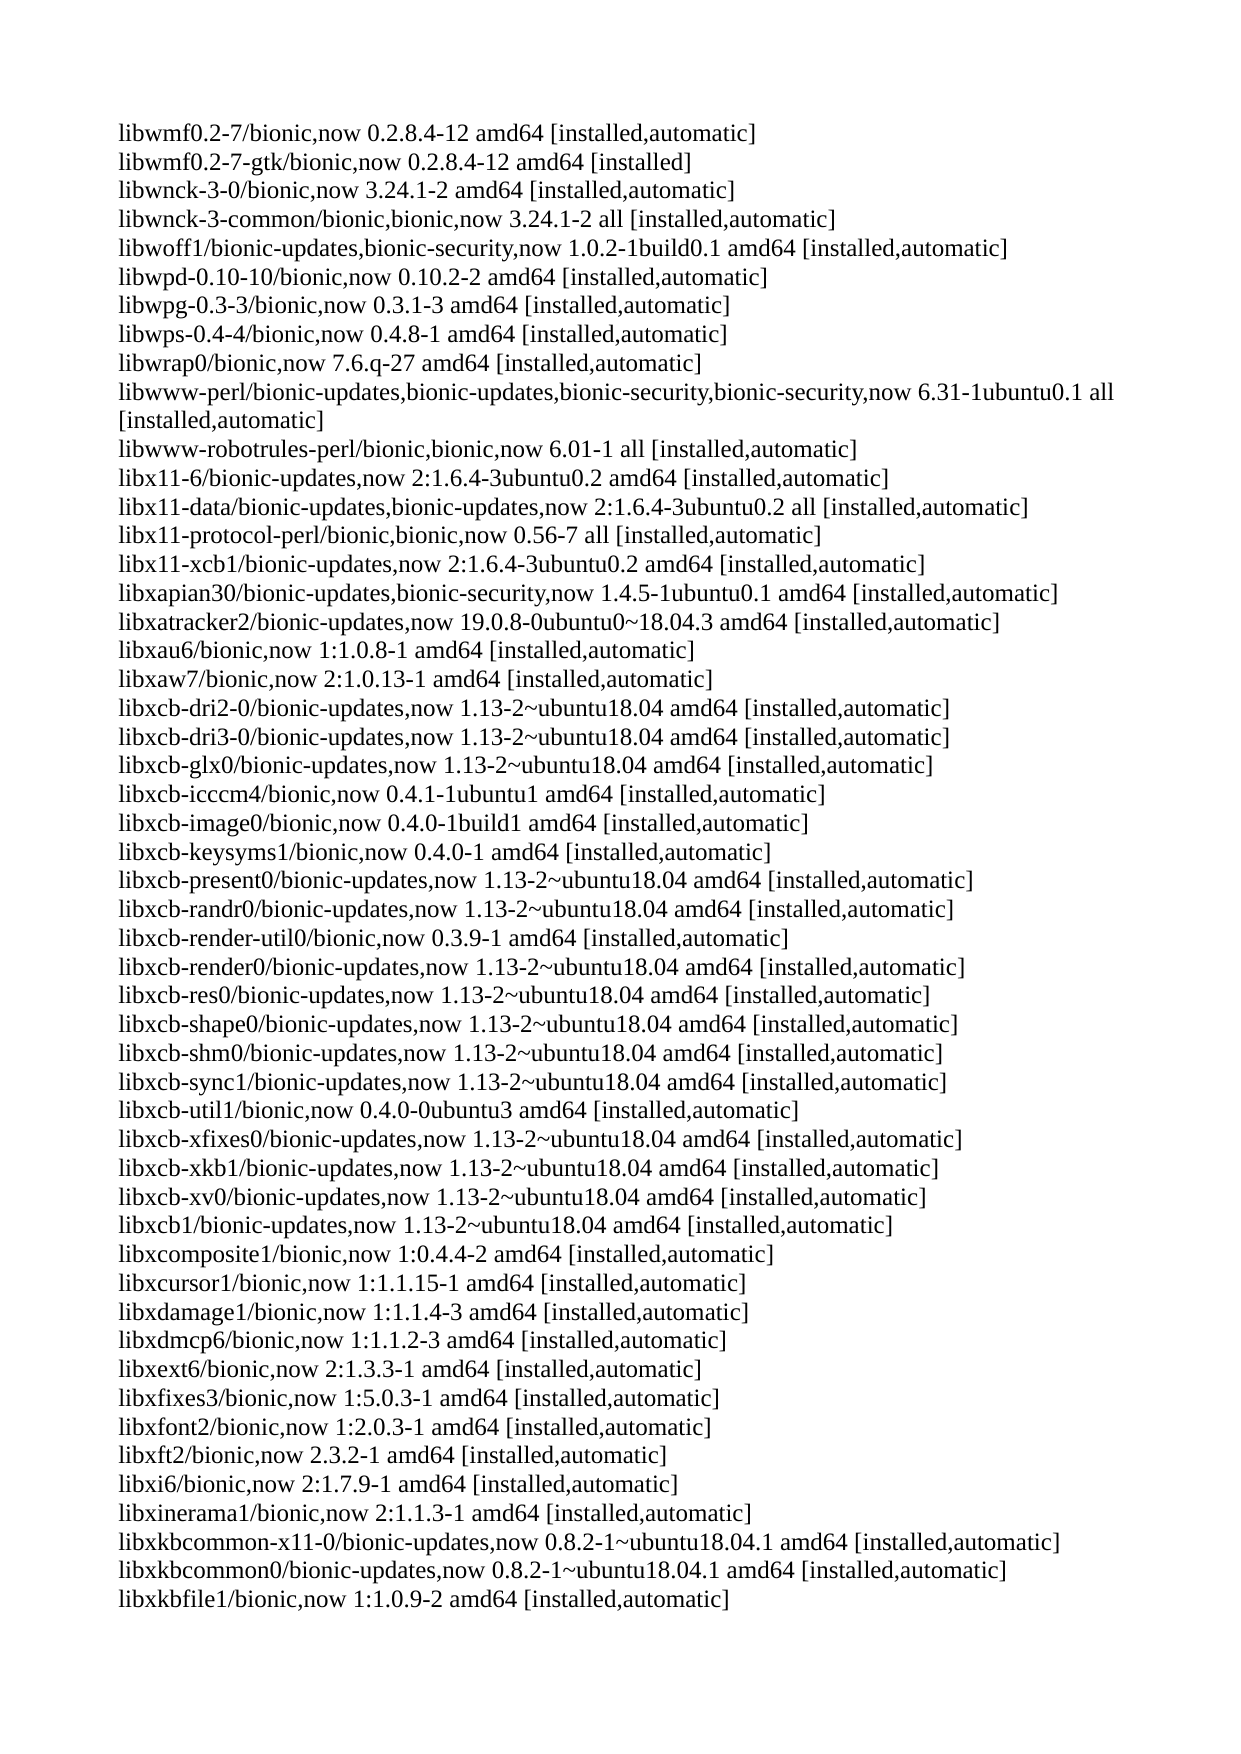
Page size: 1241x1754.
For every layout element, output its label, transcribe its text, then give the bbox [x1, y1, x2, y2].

text libxft2/bionic,now 2.3.2-1 amd64 [installed,automatic] [118, 1441, 1122, 1469]
text libwmf0.2-7/bionic,now 0.2.8.4-12 amd64 [installed,automatic] [118, 118, 1122, 147]
text libwnck-3-0/bionic,now 3.24.1-2 amd64 [installed,automatic] [118, 176, 1122, 204]
text libwpd-0.10-10/bionic,now 0.10.2-2 amd64 [installed,automatic] [118, 262, 1122, 291]
text libxcb-shape0/bionic-updates,now 1.13-2~ubuntu18.04 amd64 [installed,automatic] [118, 1009, 1122, 1038]
text libxcb-icccm4/bionic,now 0.4.1-1ubuntu1 amd64 [installed,automatic] [118, 779, 1122, 808]
text libxatracker2/bionic-updates,now 19.0.8-0ubuntu0~18.04.3 amd64 [installed,automatic] [118, 607, 1122, 636]
text libwoff1/bionic-updates,bionic-security,now 1.0.2-1build0.1 amd64 [installed,automatic] [118, 233, 1122, 262]
text libxdmcp6/bionic,now 1:1.1.2-3 amd64 [installed,automatic] [118, 1326, 1122, 1354]
text libxkbcommon0/bionic-updates,now 0.8.2-1~ubuntu18.04.1 amd64 [installed,automatic] [118, 1556, 1122, 1584]
text libxcb-keysyms1/bionic,now 0.4.0-1 amd64 [installed,automatic] [118, 837, 1122, 866]
text libxau6/bionic,now 1:1.0.8-1 amd64 [installed,automatic] [118, 636, 1122, 664]
text libxcb-res0/bionic-updates,now 1.13-2~ubuntu18.04 amd64 [installed,automatic] [118, 981, 1122, 1009]
text libxinerama1/bionic,now 2:1.1.3-1 amd64 [installed,automatic] [118, 1498, 1122, 1527]
text libx11-xcb1/bionic-updates,now 2:1.6.4-3ubuntu0.2 amd64 [installed,automatic] [118, 549, 1122, 578]
text libwww-perl/bionic-updates,bionic-updates,bionic-security,bionic-security,now 6.31-1ubuntu0.1 all [installed,automatic] [118, 377, 1122, 434]
text libxfont2/bionic,now 1:2.0.3-1 amd64 [installed,automatic] [118, 1412, 1122, 1441]
text libxapian30/bionic-updates,bionic-security,now 1.4.5-1ubuntu0.1 amd64 [installed,automatic] [118, 578, 1122, 607]
text libxcb-render-util0/bionic,now 0.3.9-1 amd64 [installed,automatic] [118, 923, 1122, 952]
text libx11-protocol-perl/bionic,bionic,now 0.56-7 all [installed,automatic] [118, 521, 1122, 549]
text libx11-6/bionic-updates,now 2:1.6.4-3ubuntu0.2 amd64 [installed,automatic] [118, 463, 1122, 492]
text libxcomposite1/bionic,now 1:0.4.4-2 amd64 [installed,automatic] [118, 1239, 1122, 1268]
text libxcb-shm0/bionic-updates,now 1.13-2~ubuntu18.04 amd64 [installed,automatic] [118, 1038, 1122, 1067]
text libxkbcommon-x11-0/bionic-updates,now 0.8.2-1~ubuntu18.04.1 amd64 [installed,automatic] [118, 1527, 1122, 1556]
text libxdamage1/bionic,now 1:1.1.4-3 amd64 [installed,automatic] [118, 1297, 1122, 1326]
text libxcb-util1/bionic,now 0.4.0-0ubuntu3 amd64 [installed,automatic] [118, 1096, 1122, 1124]
text libxcursor1/bionic,now 1:1.1.15-1 amd64 [installed,automatic] [118, 1268, 1122, 1297]
text libxcb1/bionic-updates,now 1.13-2~ubuntu18.04 amd64 [installed,automatic] [118, 1211, 1122, 1239]
text libxcb-randr0/bionic-updates,now 1.13-2~ubuntu18.04 amd64 [installed,automatic] [118, 894, 1122, 923]
text libxi6/bionic,now 2:1.7.9-1 amd64 [installed,automatic] [118, 1469, 1122, 1498]
text libwww-robotrules-perl/bionic,bionic,now 6.01-1 all [installed,automatic] [118, 434, 1122, 463]
text libx11-data/bionic-updates,bionic-updates,now 2:1.6.4-3ubuntu0.2 all [installed,automatic] [118, 492, 1122, 521]
text libxcb-xkb1/bionic-updates,now 1.13-2~ubuntu18.04 amd64 [installed,automatic] [118, 1153, 1122, 1182]
text libxkbfile1/bionic,now 1:1.0.9-2 amd64 [installed,automatic] [118, 1584, 1122, 1613]
text libxcb-glx0/bionic-updates,now 1.13-2~ubuntu18.04 amd64 [installed,automatic] [118, 751, 1122, 779]
text libxcb-dri3-0/bionic-updates,now 1.13-2~ubuntu18.04 amd64 [installed,automatic] [118, 722, 1122, 751]
text libwmf0.2-7-gtk/bionic,now 0.2.8.4-12 amd64 [installed] [118, 147, 1122, 176]
text libxcb-present0/bionic-updates,now 1.13-2~ubuntu18.04 amd64 [installed,automatic] [118, 866, 1122, 894]
text libxfixes3/bionic,now 1:5.0.3-1 amd64 [installed,automatic] [118, 1383, 1122, 1412]
text libwnck-3-common/bionic,bionic,now 3.24.1-2 all [installed,automatic] [118, 204, 1122, 233]
text libwps-0.4-4/bionic,now 0.4.8-1 amd64 [installed,automatic] [118, 319, 1122, 348]
text libxcb-xfixes0/bionic-updates,now 1.13-2~ubuntu18.04 amd64 [installed,automatic] [118, 1124, 1122, 1153]
text libwrap0/bionic,now 7.6.q-27 amd64 [installed,automatic] [118, 348, 1122, 377]
text libxaw7/bionic,now 2:1.0.13-1 amd64 [installed,automatic] [118, 664, 1122, 693]
text libxext6/bionic,now 2:1.3.3-1 amd64 [installed,automatic] [118, 1354, 1122, 1383]
text libwpg-0.3-3/bionic,now 0.3.1-3 amd64 [installed,automatic] [118, 291, 1122, 319]
text libxcb-dri2-0/bionic-updates,now 1.13-2~ubuntu18.04 amd64 [installed,automatic] [118, 693, 1122, 722]
text libxcb-render0/bionic-updates,now 1.13-2~ubuntu18.04 amd64 [installed,automatic] [118, 952, 1122, 981]
text libxcb-sync1/bionic-updates,now 1.13-2~ubuntu18.04 amd64 [installed,automatic] [118, 1067, 1122, 1096]
text libxcb-xv0/bionic-updates,now 1.13-2~ubuntu18.04 amd64 [installed,automatic] [118, 1182, 1122, 1211]
text libxcb-image0/bionic,now 0.4.0-1build1 amd64 [installed,automatic] [118, 808, 1122, 837]
